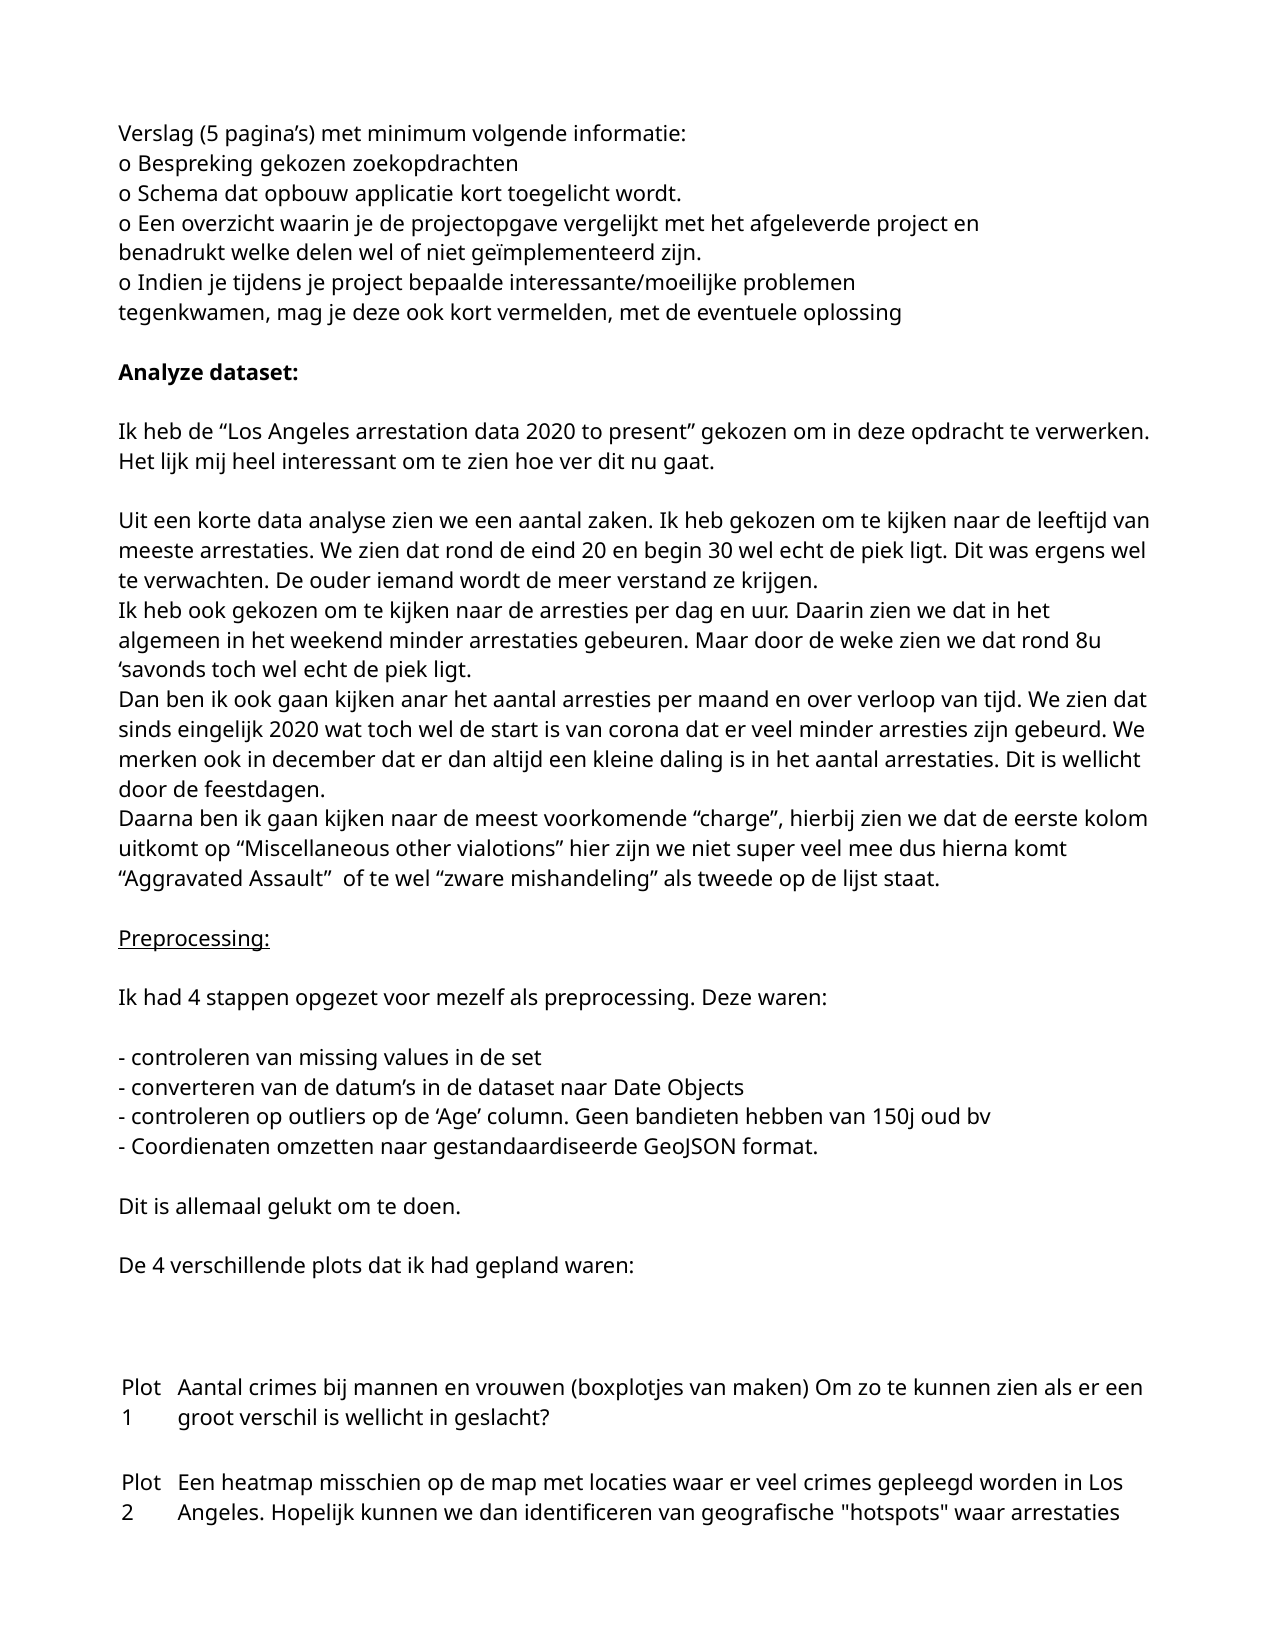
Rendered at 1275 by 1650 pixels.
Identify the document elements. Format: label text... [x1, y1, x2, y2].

text Analyze dataset: [118, 356, 1157, 386]
table_cell Een heatmap misschien op de map met locaties waar er veel crimes gepleegd worden in Los Angeles. Hopelijk kunnen we dan identificeren van geografische "hotspots" waar arrestaties [174, 1464, 1157, 1530]
text Ik heb de “Los Angeles arrestation data 2020 to present” gekozen om in deze opdracht te verwerken. Het lijk mij heel interessant om te zien hoe ver dit nu gaat. Uit een korte data analyse zien we een aantal zaken. Ik heb gekozen om te kijken naar de leeftijd van meeste arrestaties. We zien dat rond de eind 20 en begin 30 wel echt de piek ligt. Dit was ergens wel te verwachten. De ouder iemand wordt de meer verstand ze krijgen. Ik heb ook gekozen om te kijken naar de arresties per dag en uur. Daarin zien we dat in het algemeen in het weekend minder arrestaties gebeuren. Maar door de weke zien we dat rond 8u ‘savonds toch wel echt de piek ligt. Dan ben ik ook gaan kijken anar het aantal arresties per maand en over verloop van tijd. We zien dat sinds eingelijk 2020 wat toch wel de start is van corona dat er veel minder arresties zijn gebeurd. We merken ook in december dat er dan altijd een kleine daling is in het aantal arrestaties. Dit is wellicht door de feestdagen. Daarna ben ik gaan kijken naar de meest voorkomende “charge”, hierbij zien we dat de eerste kolom uitkomt op “Miscellaneous other vialotions” hier zijn we niet super veel mee dus hierna komt “Aggravated Assault” of te wel “zware mishandeling” als tweede op de lijst staat. Preprocessing: Ik had 4 stappen opgezet voor mezelf als preprocessing. Deze waren: - controleren van missing values in de set [118, 416, 1157, 1071]
table_header Aantal crimes bij mannen en vrouwen (boxplotjes van maken) Om zo te kunnen zien als er een groot verschil is wellicht in geslacht? [174, 1369, 1157, 1464]
table_cell Plot 2 [118, 1464, 174, 1530]
text Verslag (5 pagina’s) met minimum volgende informatie: o Bespreking gekozen zoekopdrachten o Schema dat opbouw applicatie kort toegelicht wordt. o Een overzicht waarin je de projectopgave vergelijkt met het afgeleverde project en benadrukt welke delen wel of niet geïmplementeerd zijn. o Indien je tijdens je project bepaalde interessante/moeilijke problemen tegenkwamen, mag je deze ook kort vermelden, met de eventuele oplossing [118, 118, 1157, 327]
text - converteren van de datum’s in de dataset naar Date Objects - controleren op outliers op de ‘Age’ column. Geen bandieten hebben van 150j oud bv - Coordienaten omzetten naar gestandaardiseerde GeoJSON format. Dit is allemaal gelukt om te doen. De 4 verschillende plots dat ik had gepland waren: [118, 1071, 1157, 1339]
table_header Plot 1 [118, 1369, 174, 1464]
